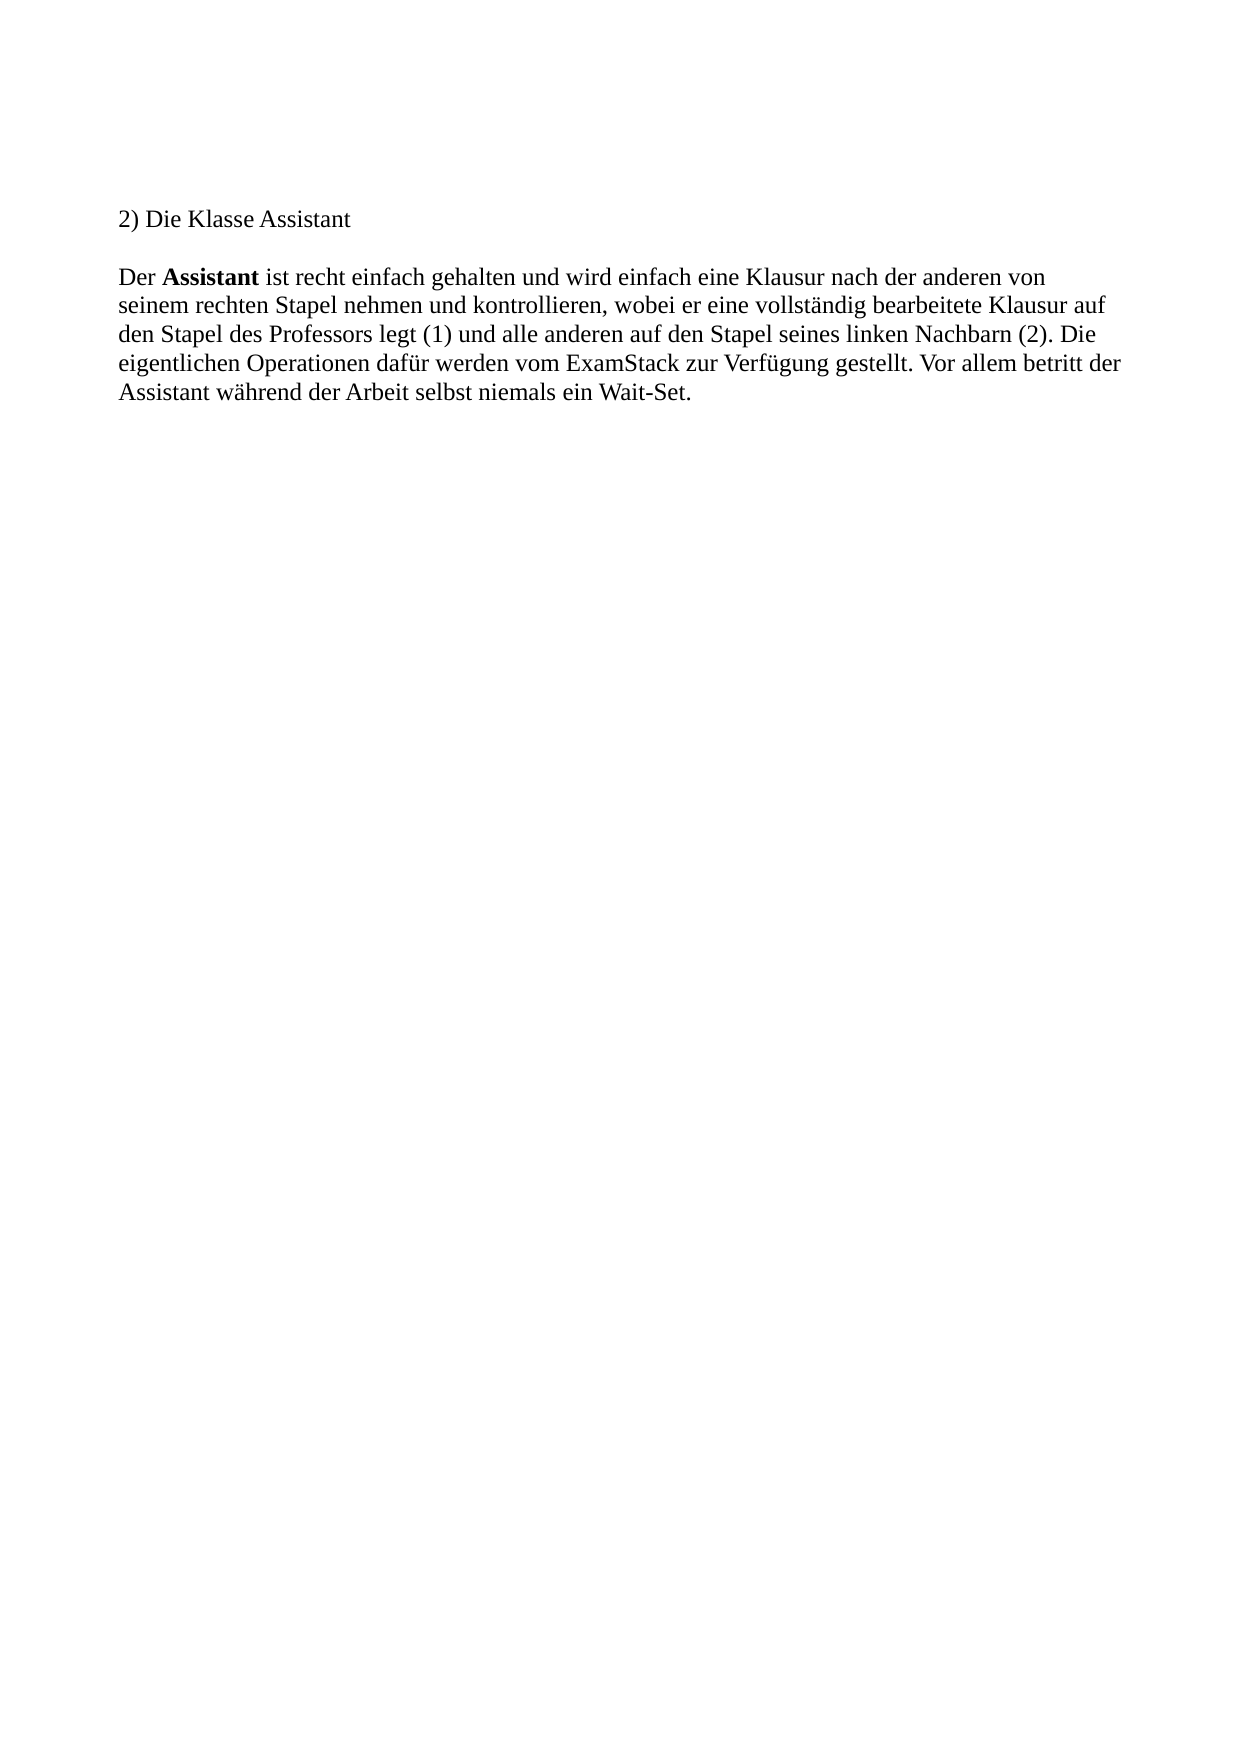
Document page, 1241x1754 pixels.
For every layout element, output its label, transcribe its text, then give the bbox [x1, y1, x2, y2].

text 2) Die Klasse Assistant [118, 204, 1122, 233]
text Der Assistant ist recht einfach gehalten und wird einfach eine Klausur nach der anderen von seinem rechten Stapel nehmen und kontrollieren, wobei er eine vollständig bearbeitete Klausur auf den Stapel des Professors legt (1) und alle anderen auf den Stapel seines linken Nachbarn (2). Die eigentlichen Operationen dafür werden vom ExamStack zur Verfügung gestellt. Vor allem betritt der Assistant während der Arbeit selbst niemals ein Wait-Set. [118, 262, 1122, 406]
